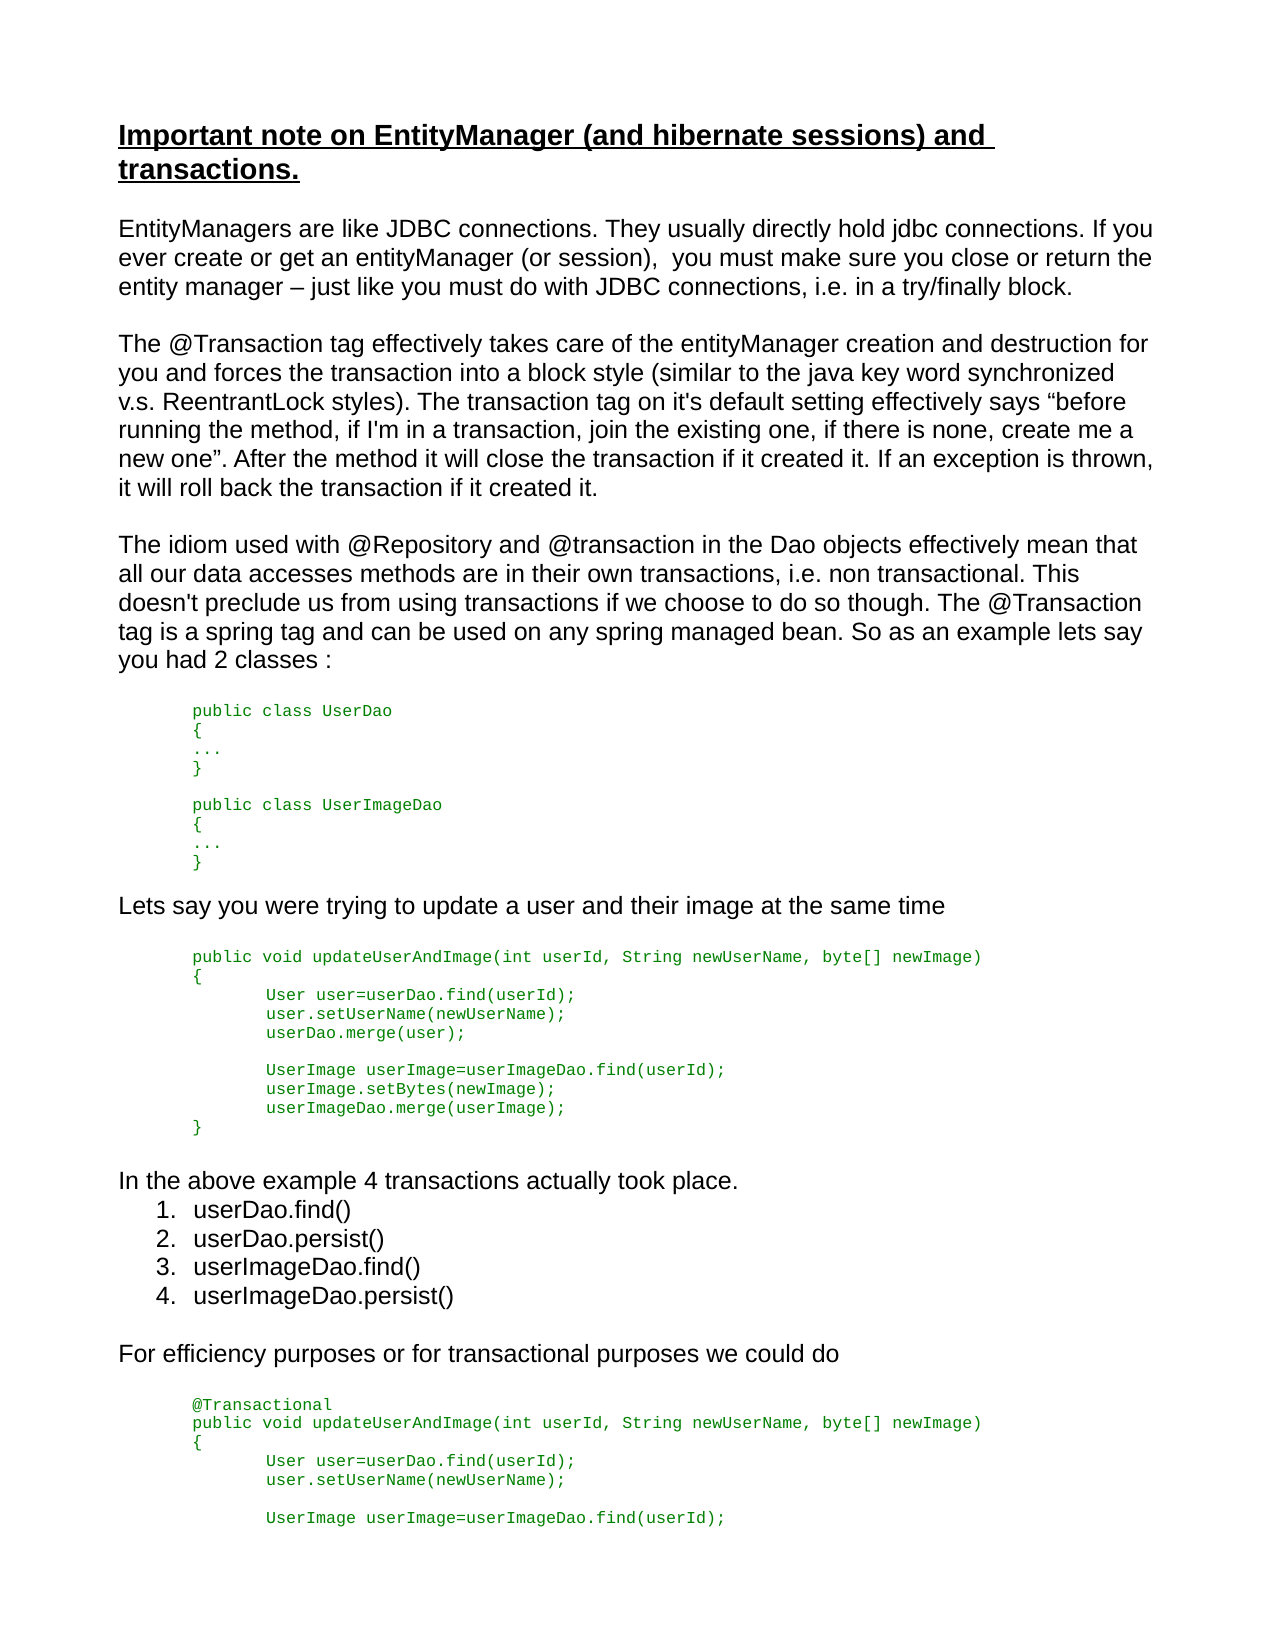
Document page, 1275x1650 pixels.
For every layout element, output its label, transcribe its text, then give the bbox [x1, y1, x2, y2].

text @Transactional [192, 1396, 1157, 1415]
text ... [192, 835, 1157, 853]
text public class UserImageDao [192, 797, 1157, 816]
text public class UserDao [192, 703, 1157, 722]
text public void updateUserAndImage(int userId, String newUserName, byte[] newImage) [192, 1415, 1157, 1434]
text User user=userDao.find(userId); [192, 986, 1157, 1005]
text UserImage userImage=userImageDao.find(userId); [192, 1062, 1157, 1081]
text } [192, 759, 1157, 778]
list userDao.persist() [156, 1223, 1157, 1252]
text User user=userDao.find(userId); [192, 1453, 1157, 1471]
text The @Transaction tag effectively takes care of the entityManager creation and destruction for you and forces the transaction into a block style (similar to the java key word synchronized v.s. ReentrantLock styles). The transaction tag on it's default setting effectively says “before running the method, if I'm in a transaction, join the existing one, if there is none, create me a new one”. After the method it will close the transaction if it created it. If an exception is thrown, it will roll back the transaction if it created it. [118, 329, 1157, 501]
text In the above example 4 transactions actually took place. [118, 1166, 1157, 1195]
text For efficiency purposes or for transactional purposes we could do [118, 1338, 1157, 1367]
text user.setUserName(newUserName); [192, 1471, 1157, 1490]
list userDao.find() [156, 1195, 1157, 1223]
text userImage.setBytes(newImage); [192, 1081, 1157, 1099]
text { [192, 816, 1157, 835]
text UserImage userImage=userImageDao.find(userId); [192, 1509, 1157, 1528]
text { [192, 968, 1157, 986]
list userImageDao.persist() [156, 1281, 1157, 1310]
text The idiom used with @Repository and @transaction in the Dao objects effectively mean that all our data accesses methods are in their own transactions, i.e. non transactional. This doesn't preclude us from using transactions if we choose to do so though. The @Transaction tag is a spring tag and can be used on any spring managed bean. So as an example lets say you had 2 classes : [118, 530, 1157, 674]
text userDao.merge(user); [192, 1024, 1157, 1043]
text Important note on EntityManager (and hibernate sessions) and transactions. [118, 118, 1157, 185]
text userImageDao.merge(userImage); } [192, 1099, 1157, 1137]
text user.setUserName(newUserName); [192, 1005, 1157, 1024]
text EntityManagers are like JDBC connections. They usually directly hold jdbc connections. If you ever create or get an entityManager (or session), you must make sure you close or return the entity manager – just like you must do with JDBC connections, i.e. in a try/finally block. [118, 214, 1157, 300]
text Lets say you were trying to update a user and their image at the same time [118, 891, 1157, 920]
text { [192, 1434, 1157, 1453]
text } [192, 853, 1157, 872]
list userImageDao.find() [156, 1252, 1157, 1281]
text { ... [192, 722, 1157, 759]
text public void updateUserAndImage(int userId, String newUserName, byte[] newImage) [192, 949, 1157, 968]
